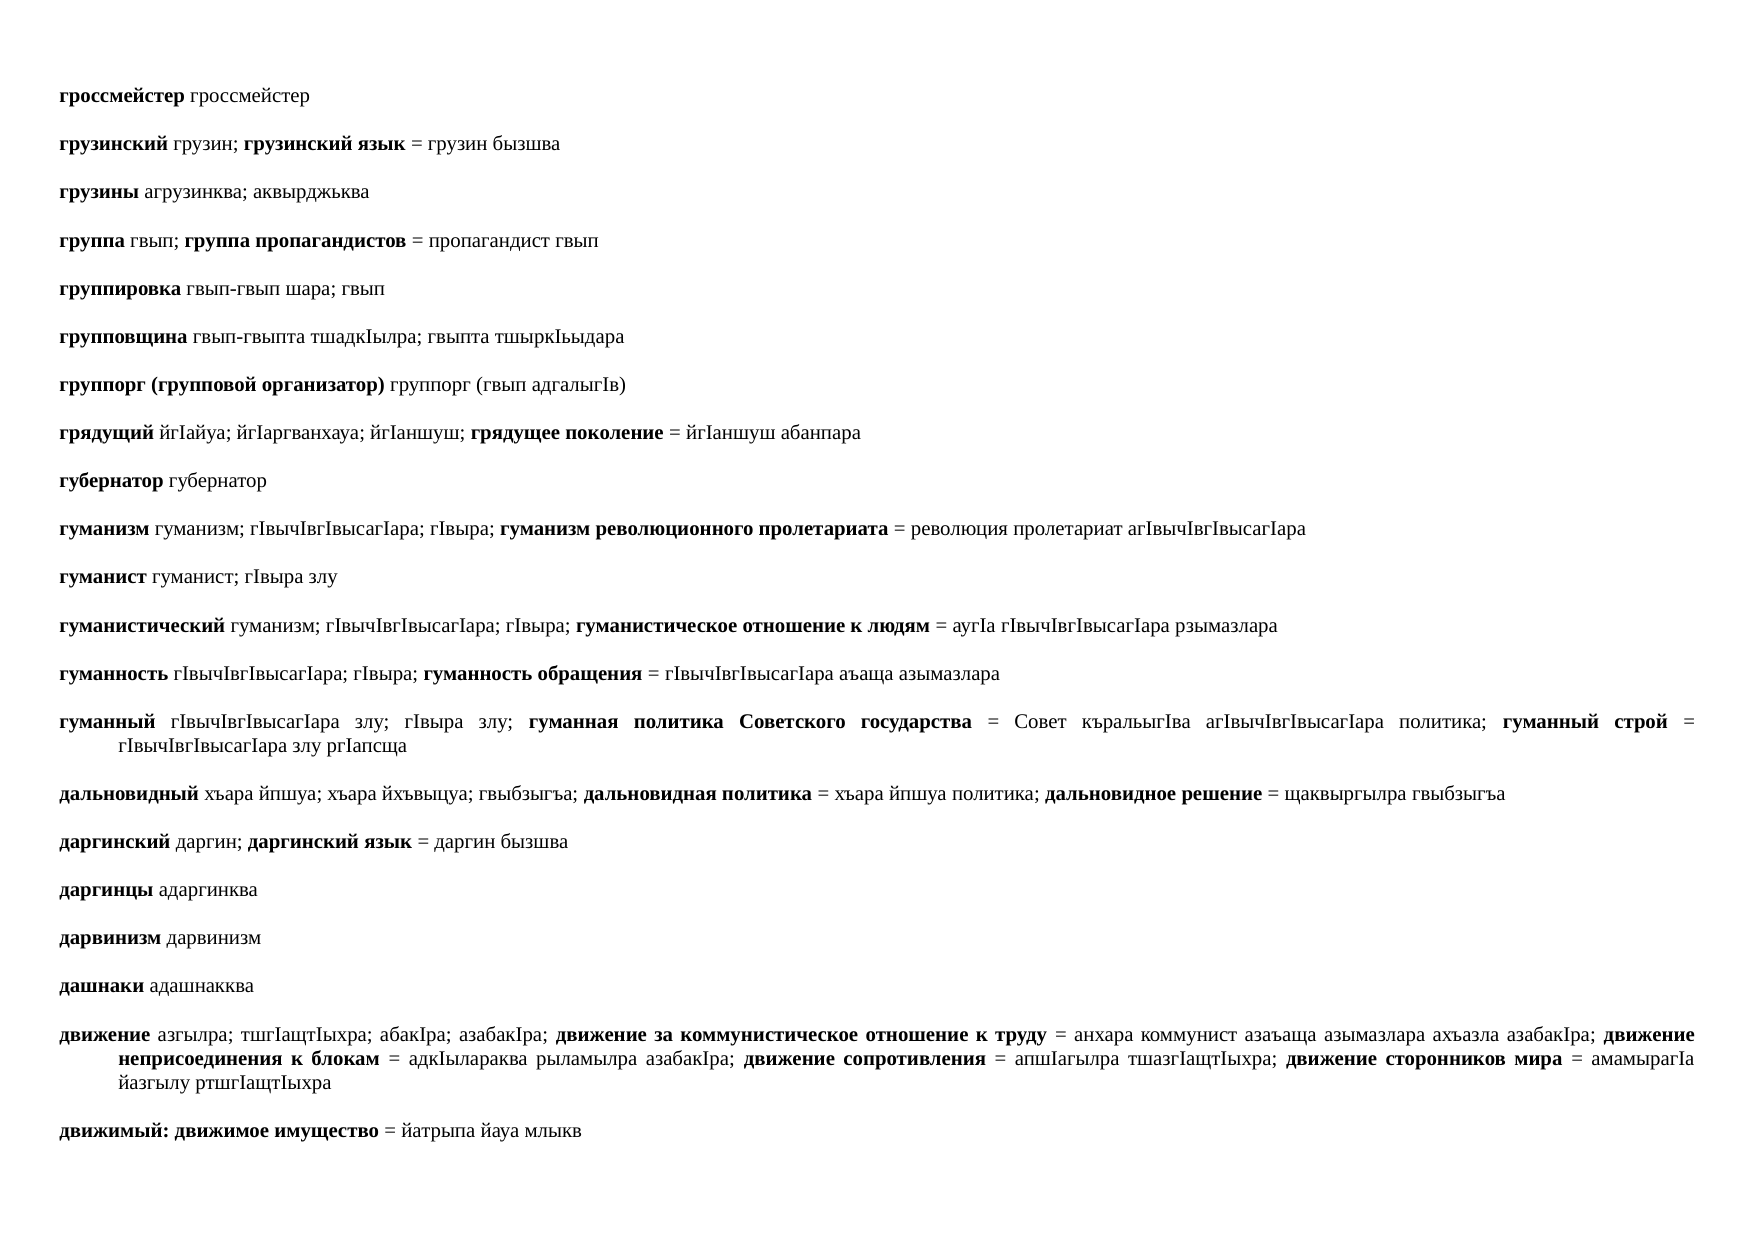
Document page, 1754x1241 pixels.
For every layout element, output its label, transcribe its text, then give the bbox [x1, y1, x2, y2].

text группировка гвып-гвып шара; гвып [59, 276, 1695, 300]
text гуманный гIвычIвгIвысагIара злу; гIвыра злу; гуманная политика Советского государства = Совет къральыгIва агIвычIвгIвысагIара политика; гуманный строй = гIвычIвгIвысагIара злу ргIапсща [59, 709, 1695, 757]
text грузинский грузин; грузинский язык = грузин бызшва [59, 131, 1695, 155]
text даргинский даргин; даргинский язык = даргин бызшва [59, 829, 1695, 853]
text движение азгылра; тшгIащтIыхра; абакIра; азабакIра; движение за коммунистическое отношение к труду = анхара коммунист азаъаща азымазлара ахъазла азабакIра; движение неприсоединения к блокам = адкIылараква рыламылра азабакIра; движение сопротивления = апшIагылра тшазгIащтIыхра; движение сторонников мира = амамырагIа йазгылу ртшгIащтIыхра [59, 1022, 1695, 1094]
text гуманизм гуманизм; гIвычIвгIвысагIара; гIвыра; гуманизм революционного пролетариата = революция пролетариат агIвычIвгIвысагIара [59, 516, 1695, 540]
text гуманистический гуманизм; гIвычIвгIвысагIара; гIвыра; гуманистическое отношение к людям = аугIа гIвычIвгIвысагIара рзымазлара [59, 612, 1695, 637]
text грядущий йгIайуа; йгIаргванхауа; йгIаншуш; грядущее поколение = йгIаншуш абанпара [59, 420, 1695, 444]
text дашнаки адашнакква [59, 973, 1695, 997]
text дарвинизм дарвинизм [59, 925, 1695, 949]
text гуманность гIвычIвгIвысагIара; гIвыра; гуманность обращения = гIвычIвгIвысагIара аъаща азымазлара [59, 661, 1695, 685]
text губернатор губернатор [59, 468, 1695, 492]
text группорг (групповой организатор) группорг (гвып адгалыгIв) [59, 372, 1695, 396]
text гроссмейстер гроссмейстер [59, 83, 1695, 107]
text гуманист гуманист; гIвыра злу [59, 564, 1695, 588]
text групповщина гвып-гвыпта тшадкIылра; гвыпта тшыркIьыдара [59, 324, 1695, 348]
text дальновидный хъара йпшуа; хъара йхъвыцуа; гвыбзыгъа; дальновидная политика = хъара йпшуа политика; дальновидное решение = щаквыргылра гвыбзыгъа [59, 781, 1695, 805]
text грузины агрузинква; аквырджьква [59, 179, 1695, 203]
text группа гвып; группа пропагандистов = пропагандист гвып [59, 227, 1695, 252]
text движимый: движимое имущество = йатрыпа йауа млыкв [59, 1118, 1695, 1142]
text даргинцы адаргинква [59, 877, 1695, 901]
